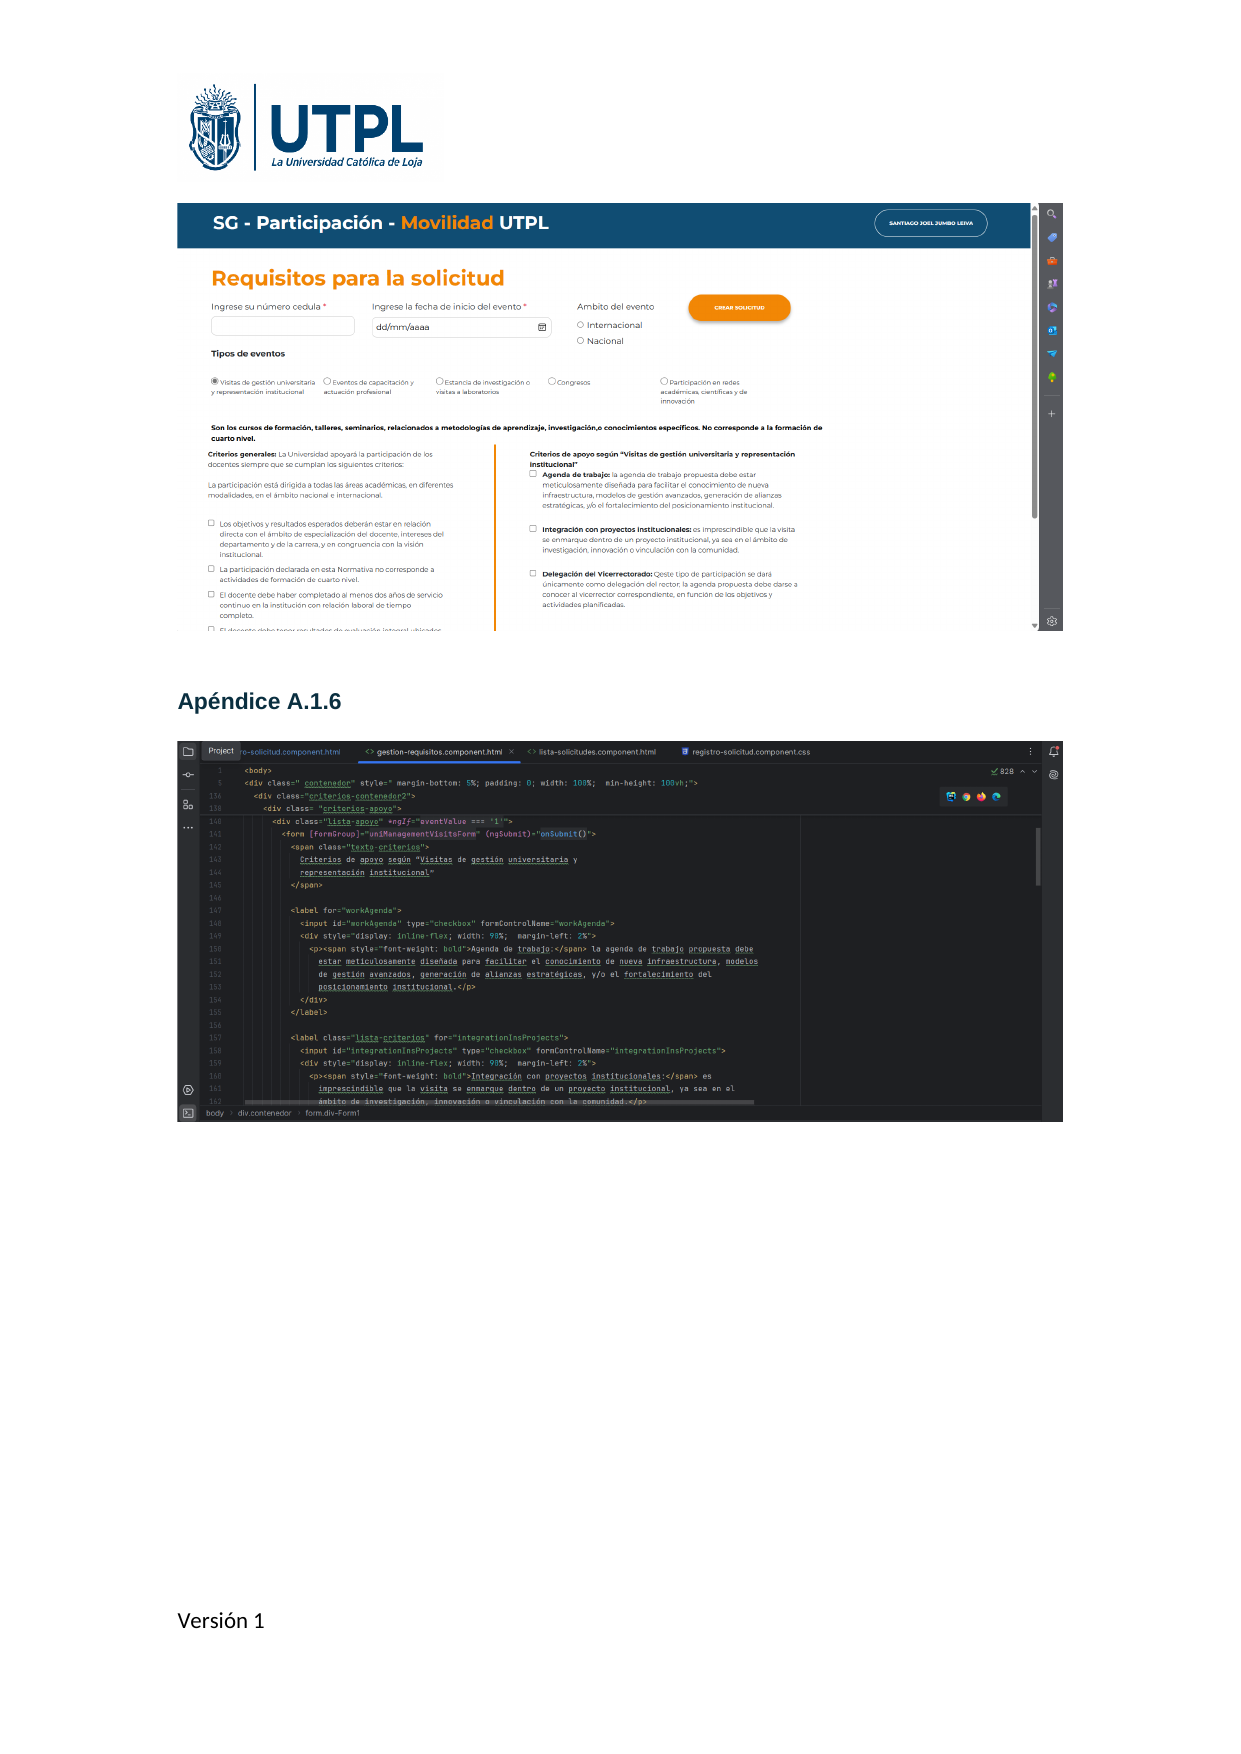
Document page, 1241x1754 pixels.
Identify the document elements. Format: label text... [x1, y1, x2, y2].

subtitle Apéndice A.1.6 [177, 688, 1063, 714]
